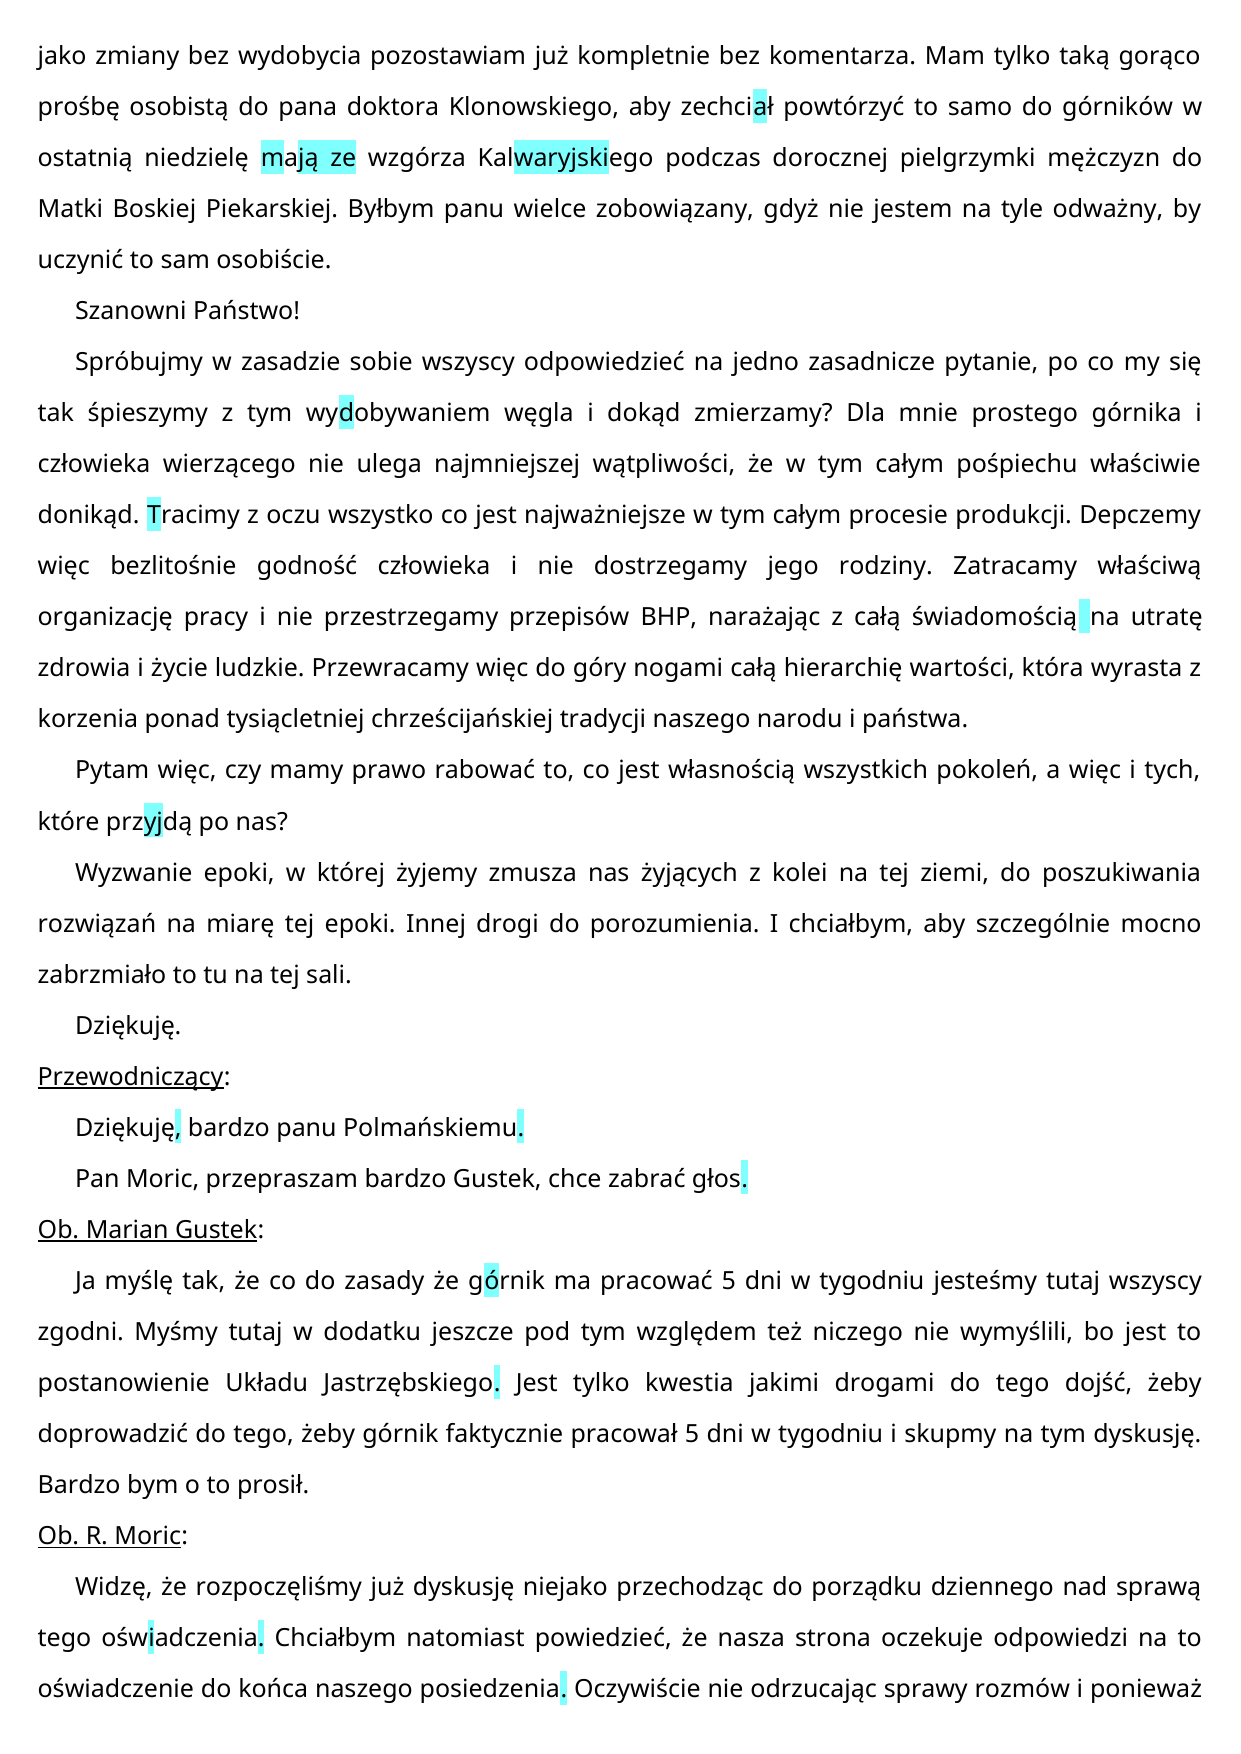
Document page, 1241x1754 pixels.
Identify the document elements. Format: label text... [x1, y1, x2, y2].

text Widzę, że rozpoczęliśmy już dyskusję niejako przechodząc do porządku dziennego nad sprawą tego oświadczenia. Chciałbym natomiast powiedzieć, że nasza strona oczekuje odpowiedzi na to oświadczenie do końca naszego posiedzenia. Oczywiście nie odrzucając sprawy rozmów i ponieważ [37, 1569, 1203, 1705]
text Dziękuję. [37, 1007, 1203, 1041]
text Wyzwanie epoki, w której żyjemy zmusza nas żyjących z kolei na tej ziemi, do poszukiwania rozwiązań na miarę tej epoki. Innej drogi do porozumienia. I chciałbym, aby szczególnie mocno zabrzmiało to tu na tej sali. [37, 854, 1203, 990]
text Szanowni Państwo! [37, 293, 1203, 327]
text Przewodniczący: [37, 1058, 1203, 1092]
text Ob. R. Moric: [37, 1518, 1203, 1552]
text Spróbujmy w zasadzie sobie wszyscy odpowiedzieć na jedno zasadnicze pytanie, po co my się tak śpieszymy z tym wydobywaniem węgla i dokąd zmierzamy? Dla mnie prostego górnika i człowieka wierzącego nie ulega najmniejszej wątpliwości, że w tym całym pośpiechu właściwie donikąd. Tracimy z oczu wszystko co jest najważniejsze w tym całym procesie produkcji. Depczemy więc bezlitośnie godność człowieka i nie dostrzegamy jego rodziny. Zatracamy właściwą organizację pracy i nie przestrzegamy przepisów BHP, narażając z całą świadomością na utratę zdrowia i życie ludzkie. Przewracamy więc do góry nogami całą hierarchię wartości, która wyrasta z korzenia ponad tysiącletniej chrześcijańskiej tradycji naszego narodu i państwa. [37, 344, 1203, 735]
text Ob. Marian Gustek: [37, 1211, 1203, 1246]
text jako zmiany bez wydobycia pozostawiam już kompletnie bez komentarza. Mam tylko taką gorąco prośbę osobistą do pana doktora Klonowskiego, aby zechciał powtórzyć to samo do górników w ostatnią niedzielę mają ze wzgórza Kalwaryjskiego podczas dorocznej pielgrzymki mężczyzn do Matki Boskiej Piekarskiej. Byłbym panu wielce zobowiązany, gdyż nie jestem na tyle odważny, by uczynić to sam osobiście. [37, 37, 1203, 276]
text Pytam więc, czy mamy prawo rabować to, co jest własnością wszystkich pokoleń, a więc i tych, które przyjdą po nas? [37, 752, 1203, 837]
text Ja myślę tak, że co do zasady że górnik ma pracować 5 dni w tygodniu jesteśmy tutaj wszyscy zgodni. Myśmy tutaj w dodatku jeszcze pod tym względem też niczego nie wymyślili, bo jest to postanowienie Układu Jastrzębskiego. Jest tylko kwestia jakimi drogami do tego dojść, żeby doprowadzić do tego, żeby górnik faktycznie pracował 5 dni w tygodniu i skupmy na tym dyskusję. Bardzo bym o to prosił. [37, 1262, 1203, 1501]
text Dziękuję, bardzo panu Polmańskiemu. [37, 1109, 1203, 1143]
text Pan Moric, przepraszam bardzo Gustek, chce zabrać głos. [37, 1160, 1203, 1194]
